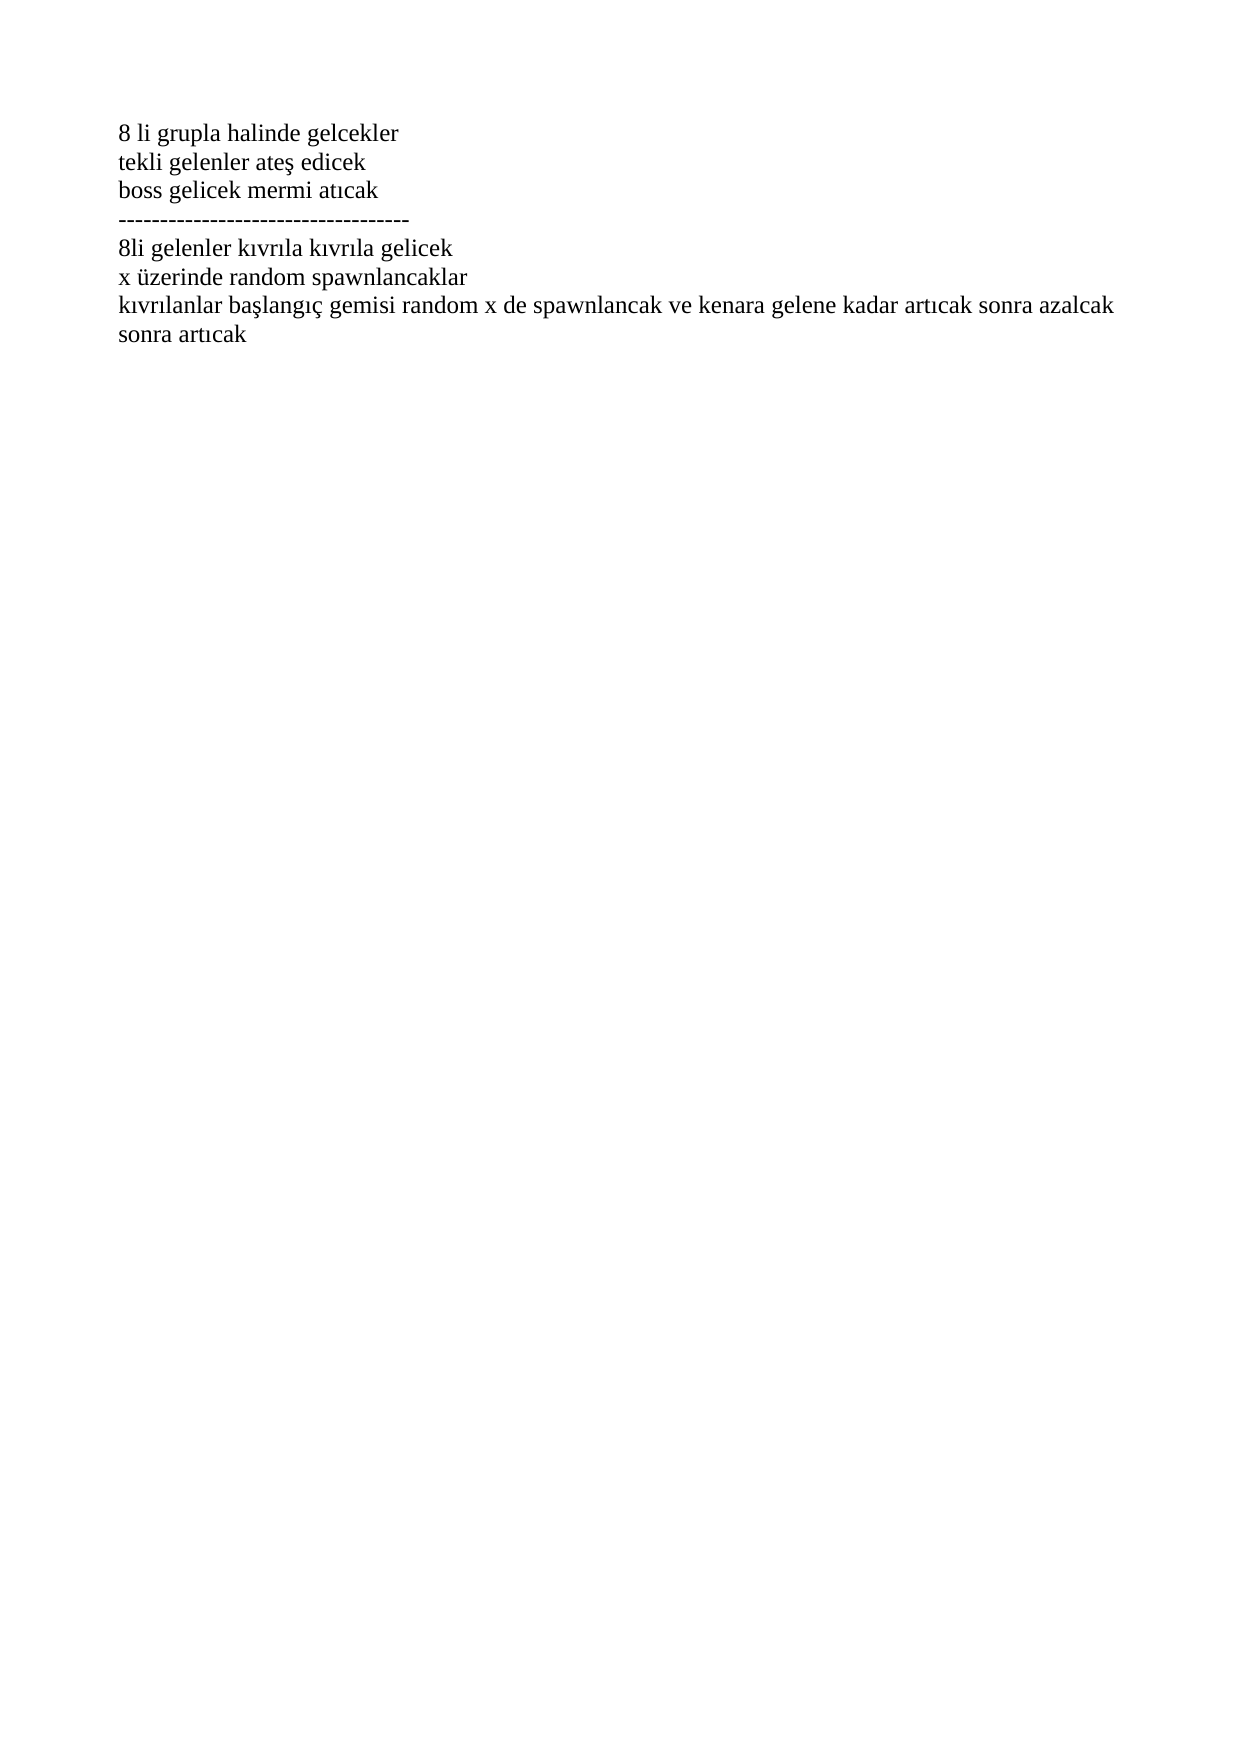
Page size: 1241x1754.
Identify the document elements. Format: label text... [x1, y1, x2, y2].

text 8li gelenler kıvrıla kıvrıla gelicek [118, 233, 1122, 262]
text boss gelicek mermi atıcak [118, 176, 1122, 204]
text ----------------------------------- [118, 204, 1122, 233]
text tekli gelenler ateş edicek [118, 147, 1122, 176]
text x üzerinde random spawnlancaklar [118, 262, 1122, 291]
text 8 li grupla halinde gelcekler [118, 118, 1122, 147]
text kıvrılanlar başlangıç gemisi random x de spawnlancak ve kenara gelene kadar artıcak sonra azalcak sonra artıcak [118, 291, 1122, 348]
